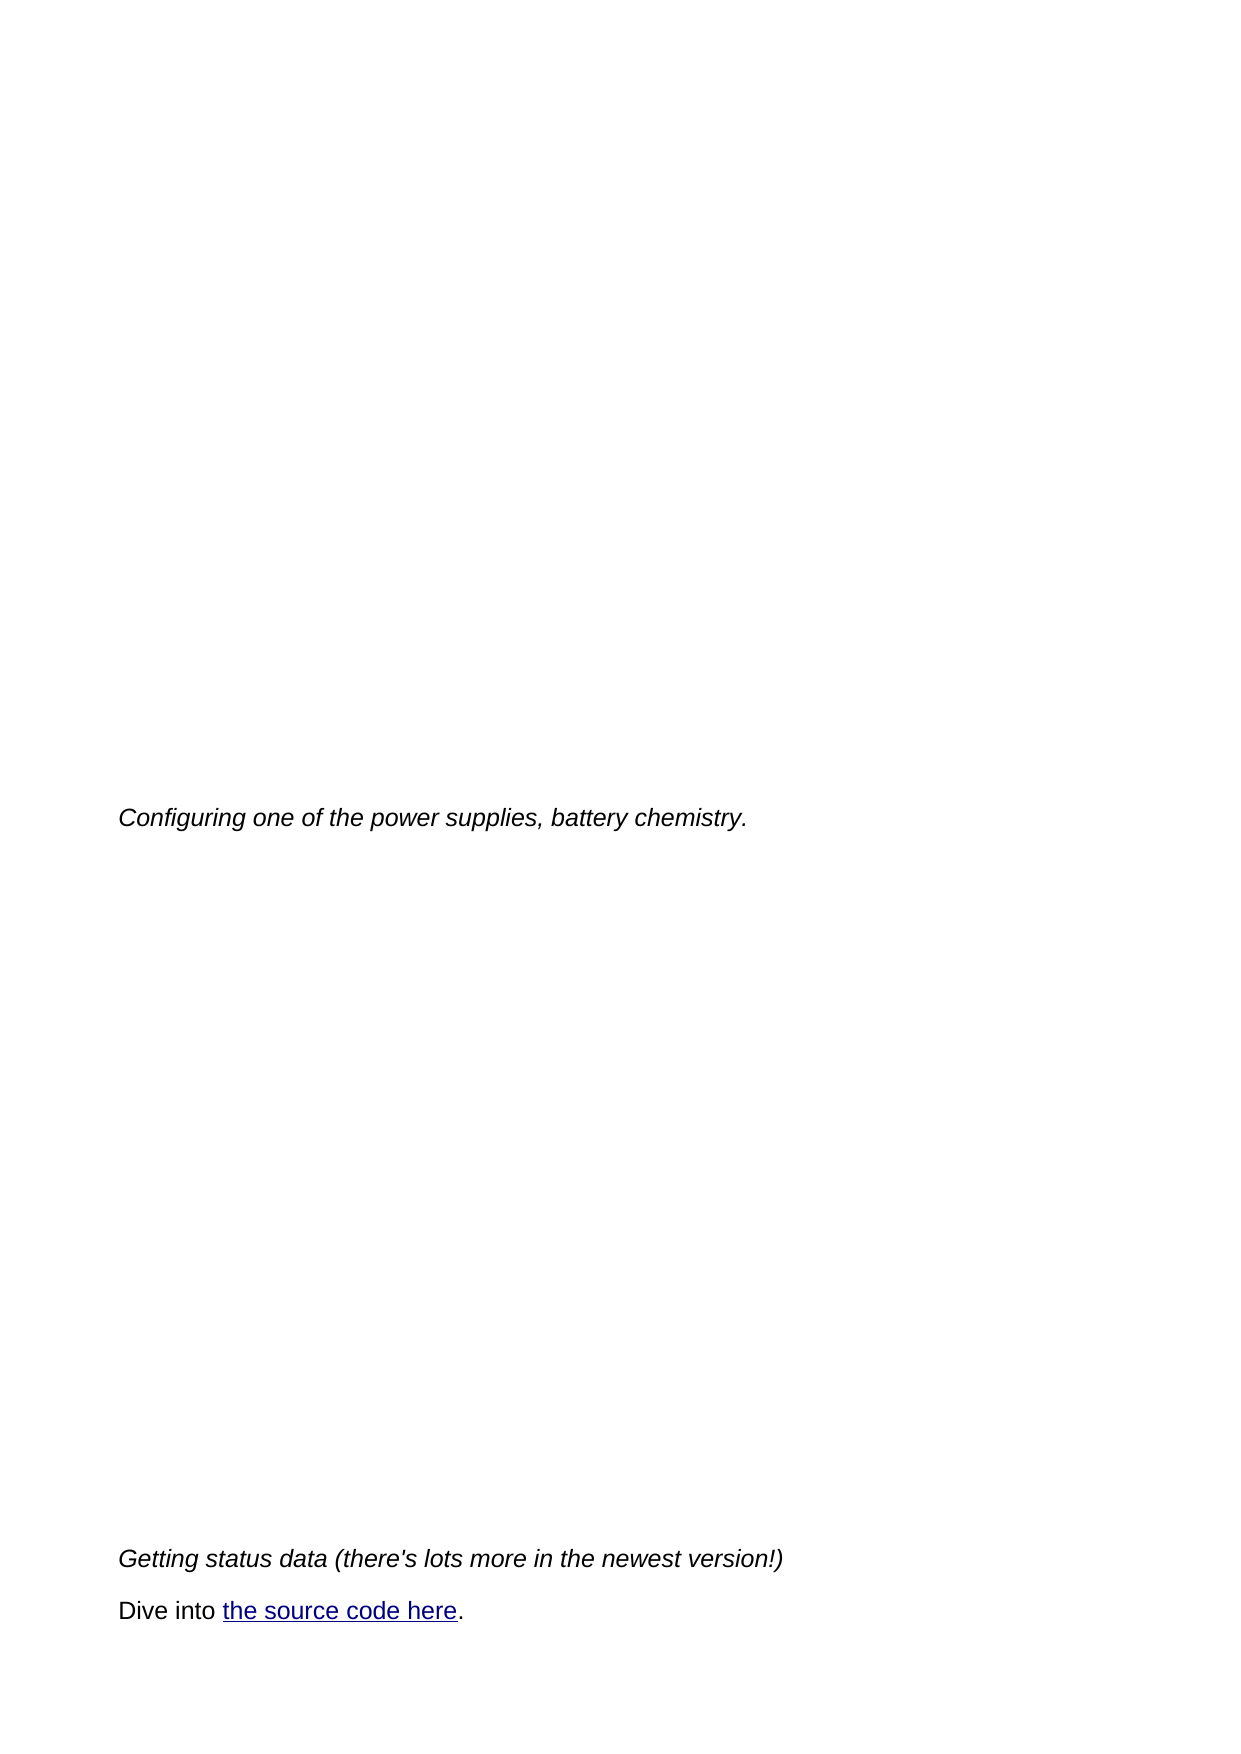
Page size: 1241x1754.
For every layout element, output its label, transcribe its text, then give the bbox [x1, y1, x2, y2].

text Dive into the source code here. [118, 1596, 1122, 1625]
text Getting status data (there's lots more in the newest version!) [118, 856, 1122, 1572]
text Configuring one of the power supplies, battery chemistry. [118, 118, 1122, 832]
